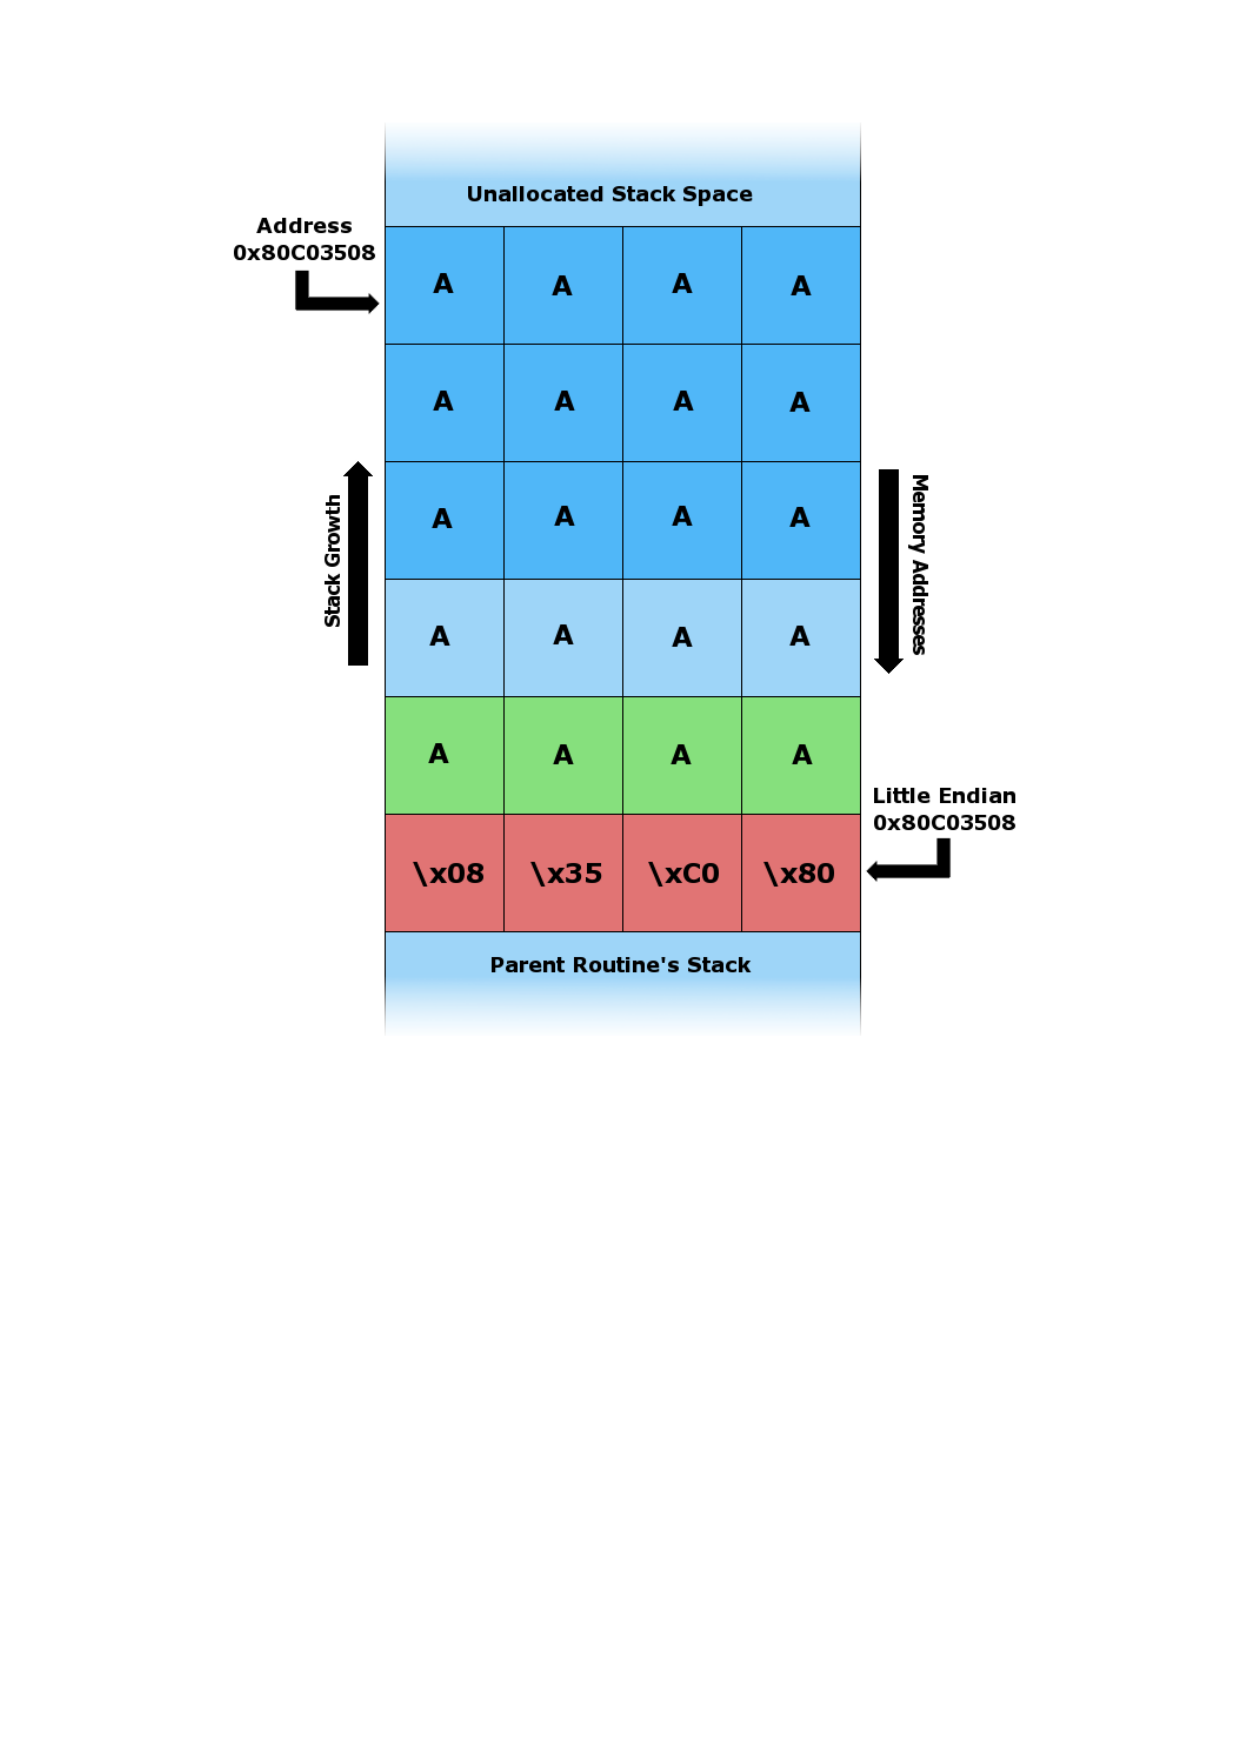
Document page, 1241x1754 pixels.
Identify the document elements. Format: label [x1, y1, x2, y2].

picture [214, 118, 1026, 1077]
